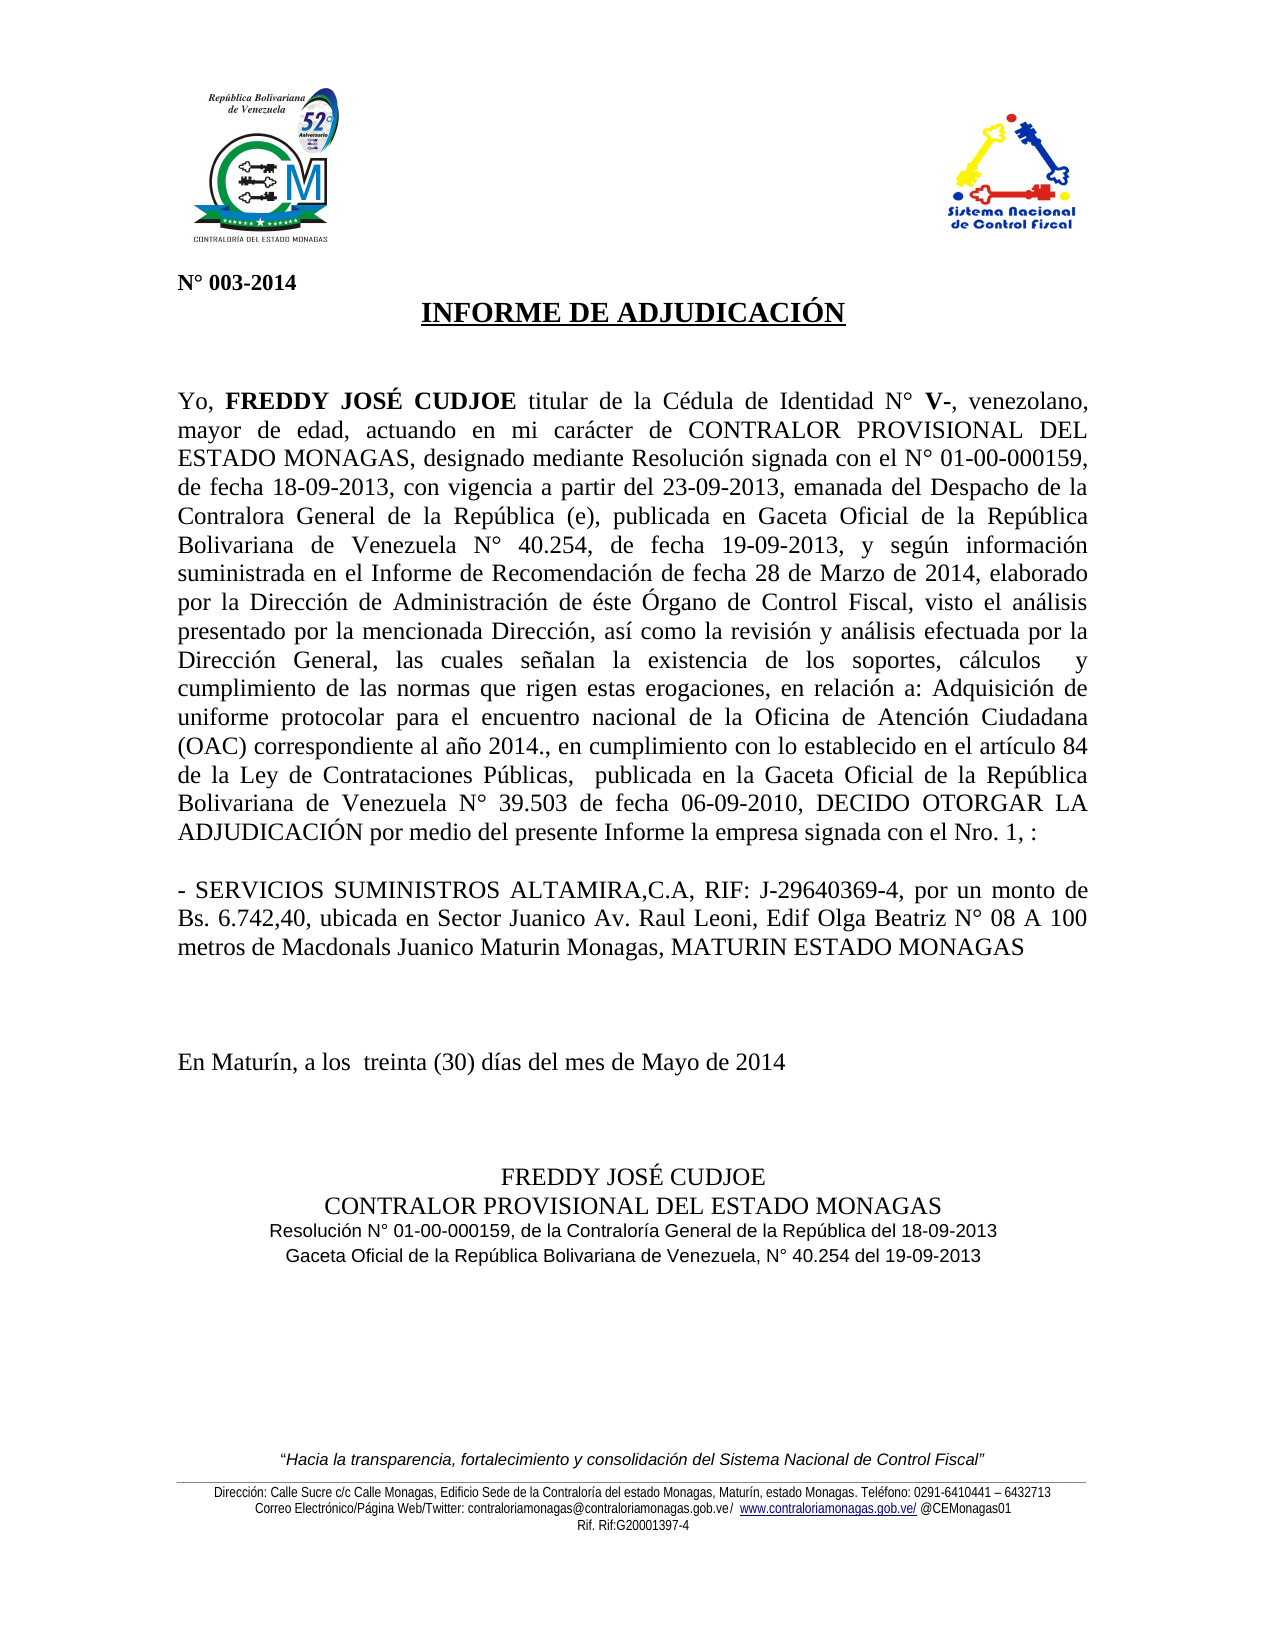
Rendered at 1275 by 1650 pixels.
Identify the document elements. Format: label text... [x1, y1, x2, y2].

text FREDDY JOSÉ CUDJOE [177, 1162, 1089, 1191]
text N° 003-2014 [177, 269, 1089, 295]
text - SERVICIOS SUMINISTROS ALTAMIRA,C.A, RIF: J-29640369-4, por un monto de Bs. 6.742,40, ubicada en Sector Juanico Av. Raul Leoni, Edif Olga Beatriz N° 08 A 100 metros de Macdonals Juanico Maturin Monagas, MATURIN ESTADO MONAGAS [177, 875, 1089, 1018]
text INFORME DE ADJUDICACIÓN [177, 295, 1089, 328]
text Gaceta Oficial de la República Bolivariana de Venezuela, N° 40.254 del 19-09-2013 [177, 1241, 1089, 1266]
text CONTRALOR PROVISIONAL DEL ESTADO MONAGAS [177, 1191, 1089, 1220]
picture [941, 107, 1088, 235]
text Resolución N° 01-00-000159, de la Contraloría General de la República del 18-09-2013 [177, 1220, 1089, 1241]
text Yo, FREDDY JOSÉ CUDJOE titular de la Cédula de Identidad N° V-, venezolano, mayor de edad, actuando en mi carácter de CONTRALOR PROVISIONAL DEL ESTADO MONAGAS, designado mediante Resolución signada con el N° 01-00-000159, de fecha 18-09-2013, con vigencia a partir del 23-09-2013, emanada del Despacho de la Contralora General de la República (e), publicada en Gaceta Oficial de la República Bolivariana de Venezuela N° 40.254, de fecha 19-09-2013, y según información suministrada en el Informe de Recomendación de fecha 28 de Marzo de 2014, elaborado por la Dirección de Administración de éste Órgano de Control Fiscal, visto el análisis presentado por la mencionada Dirección, así como la revisión y análisis efectuada por la Dirección General, las cuales señalan la existencia de los soportes, cálculos y cumplimiento de las normas que rigen estas erogaciones, en relación a: Adquisición de uniforme protocolar para el encuentro nacional de la Oficina de Atención Ciudadana (OAC) correspondiente al año 2014., en cumplimiento con lo establecido en el artículo 84 de la Ley de Contrataciones Públicas, publicada en la Gaceta Oficial de la República Bolivariana de Venezuela N° 39.503 de fecha 06-09-2010, DECIDO OTORGAR LA ADJUDICACIÓN por medio del presente Informe la empresa signada con el Nro. 1, : [177, 386, 1089, 846]
picture [169, 72, 363, 258]
text En Maturín, a los treinta (30) días del mes de Mayo de 2014 [177, 1047, 1089, 1076]
